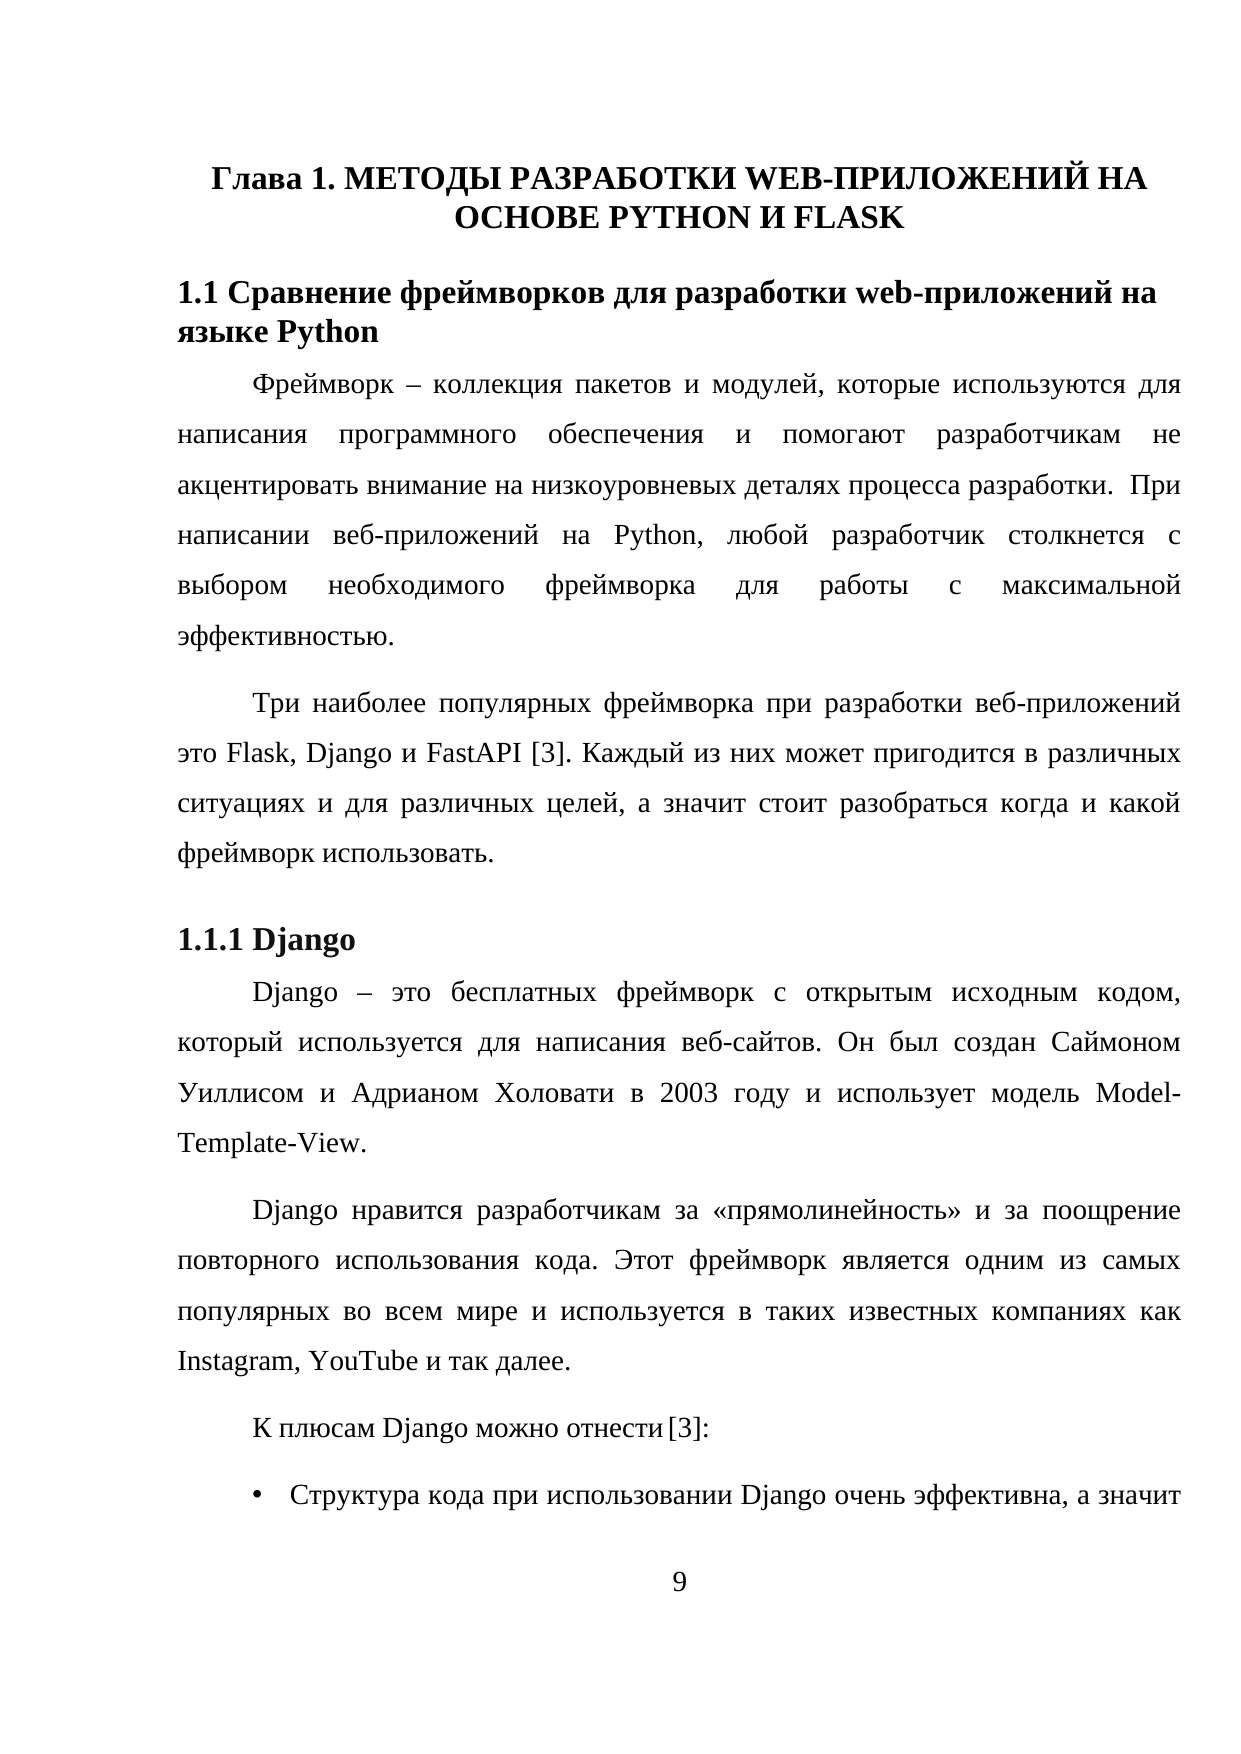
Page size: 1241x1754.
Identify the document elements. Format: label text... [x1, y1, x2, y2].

subtitle Глава 1. МЕТОДЫ РАЗРАБОТКИ WEB-ПРИЛОЖЕНИЙ НА ОСНОВЕ PYTHON И FLASK [177, 159, 1182, 235]
list Структура кода при использовании Django очень эффективна, а значит [252, 1477, 1182, 1511]
text Три наиболее популярных фреймворка при разработки веб-приложений это Flask, Django и FastAPI [3]. Каждый из них может пригодится в различных ситуациях и для различных целей, а значит стоит разобраться когда и какой фреймворк использовать. [177, 685, 1182, 869]
text Django – это бесплатных фреймворк с открытым исходным кодом, который используется для написания веб-сайтов. Он был создан Саймоном Уиллисом и Адрианом Холовати в 2003 году и использует модель Model-Template-View. [177, 974, 1182, 1159]
text К плюсам Django можно отнести [3]: [177, 1410, 1182, 1444]
subtitle 1.1.1 Django [177, 919, 1182, 958]
subtitle 1.1 Сравнение фреймворков для разработки web-приложений на языке Python [177, 273, 1182, 349]
text Django нравится разработчикам за «прямолинейность» и за поощрение повторного использования кода. Этот фреймворк является одним из самых популярных во всем мире и используется в таких известных компаниях как Instagram, YouTube и так далее. [177, 1192, 1182, 1377]
text Фреймворк – коллекция пакетов и модулей, которые используются для написания программного обеспечения и помогают разработчикам не акцентировать внимание на низкоуровневых деталях процесса разработки. При написании веб-приложений на Python, любой разработчик столкнется с выбором необходимого фреймворка для работы с максимальной эффективностью. [177, 366, 1182, 651]
